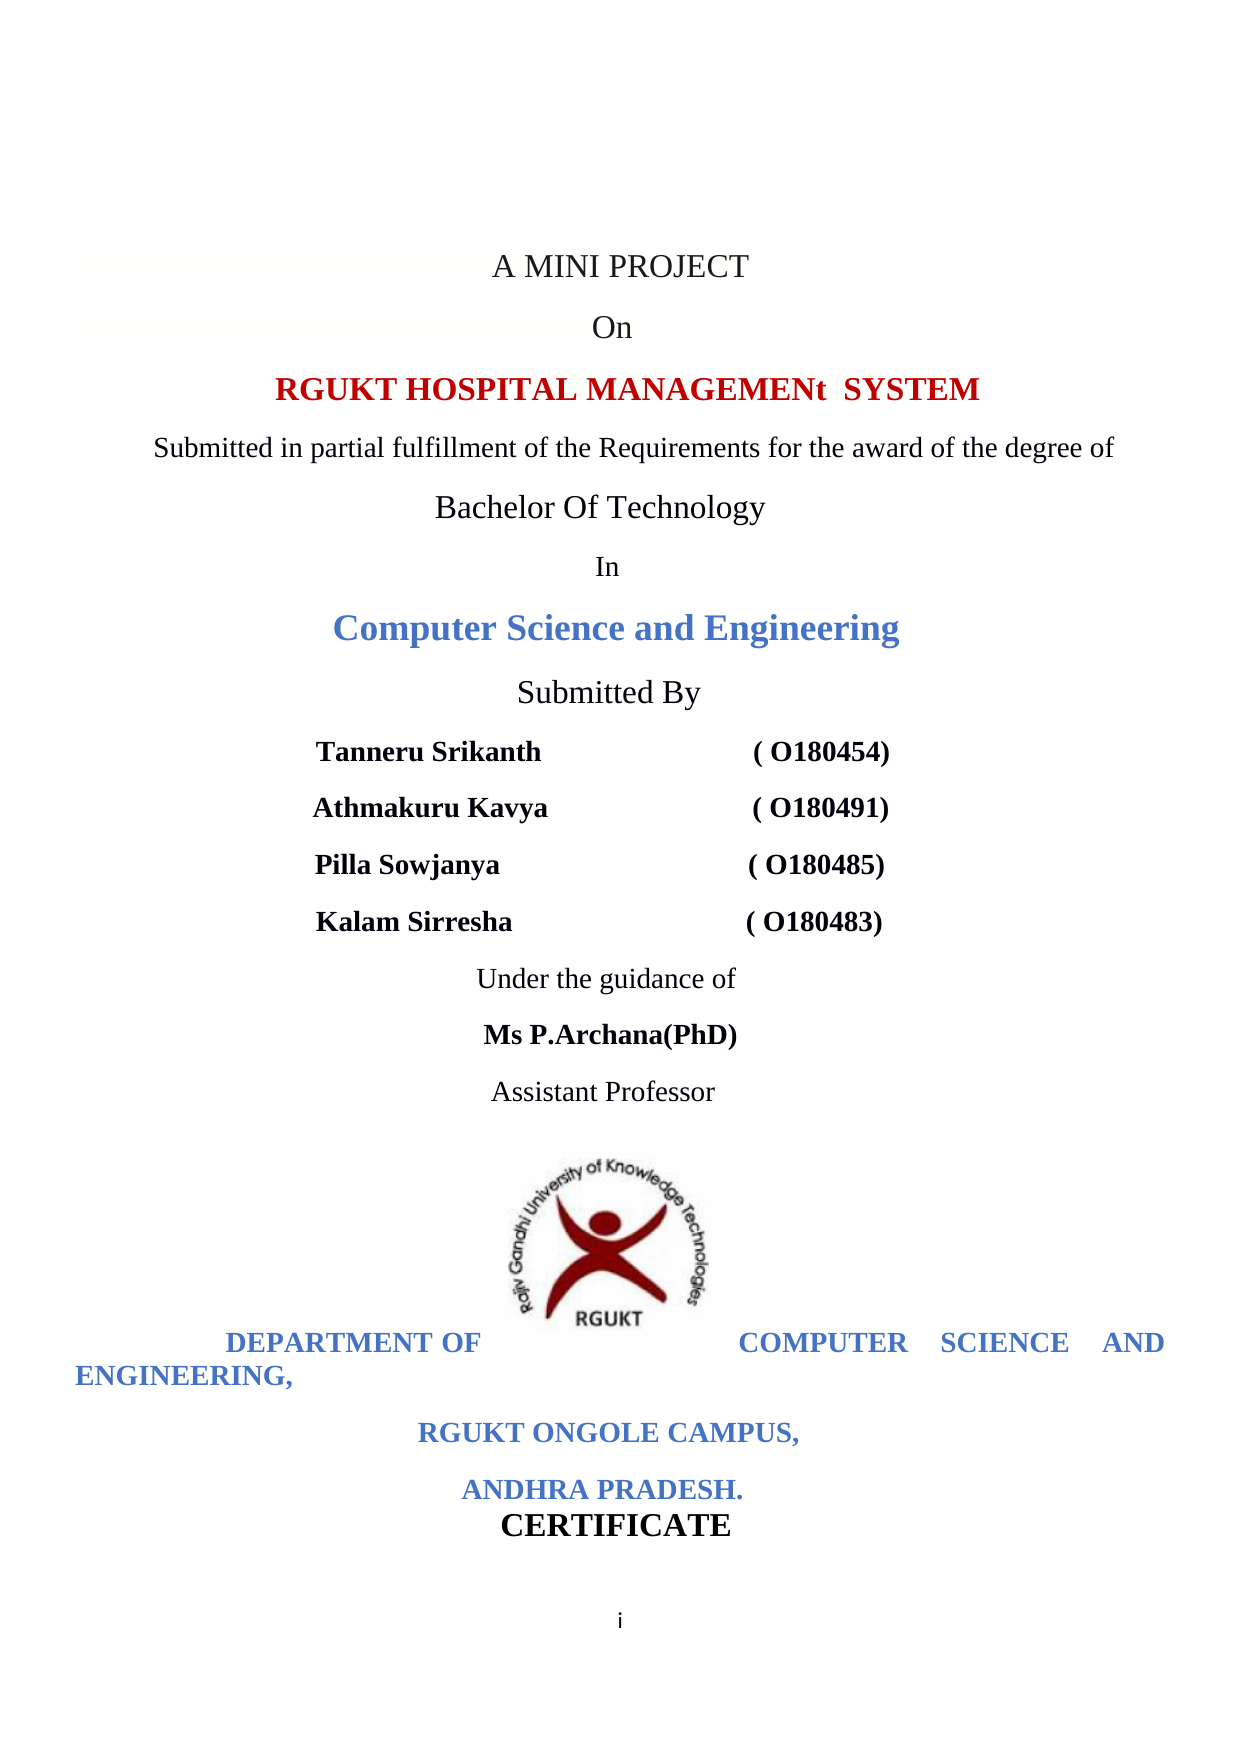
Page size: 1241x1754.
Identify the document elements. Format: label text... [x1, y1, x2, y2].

text A MINI PROJECT [75, 246, 1165, 284]
text Bachelor Of Technology [75, 487, 1165, 526]
text Pilla Sowjanya ( O180485) [75, 847, 1165, 881]
text On [75, 307, 1165, 346]
text Assistant Professor [75, 1074, 1165, 1108]
text Computer Science and Engineering [75, 606, 1165, 649]
text ANDHRA PRADESH. [75, 1472, 1165, 1506]
text CERTIFICATE [75, 1506, 1165, 1544]
text Athmakuru Kavya ( O180491) [75, 790, 1165, 824]
text Kalam Sirresha ( O180483) [75, 904, 1165, 937]
text Submitted By [75, 672, 1165, 710]
text RGUKT ONGOLE CAMPUS, [75, 1415, 1165, 1449]
text Tanneru Srikanth ( O180454) [75, 734, 1165, 767]
text In [75, 549, 1165, 582]
text DEPARTMENT OF COMPUTER SCIENCE AND ENGINEERING, [75, 1325, 1165, 1392]
text Ms P.Archana(PhD) [75, 1017, 1165, 1051]
text Submitted in partial fulfillment of the Requirements for the award of the degree of [75, 431, 1165, 464]
text RGUKT HOSPITAL MANAGEMENt SYSTEM [75, 369, 1165, 407]
text Under the guidance of [75, 961, 1165, 994]
